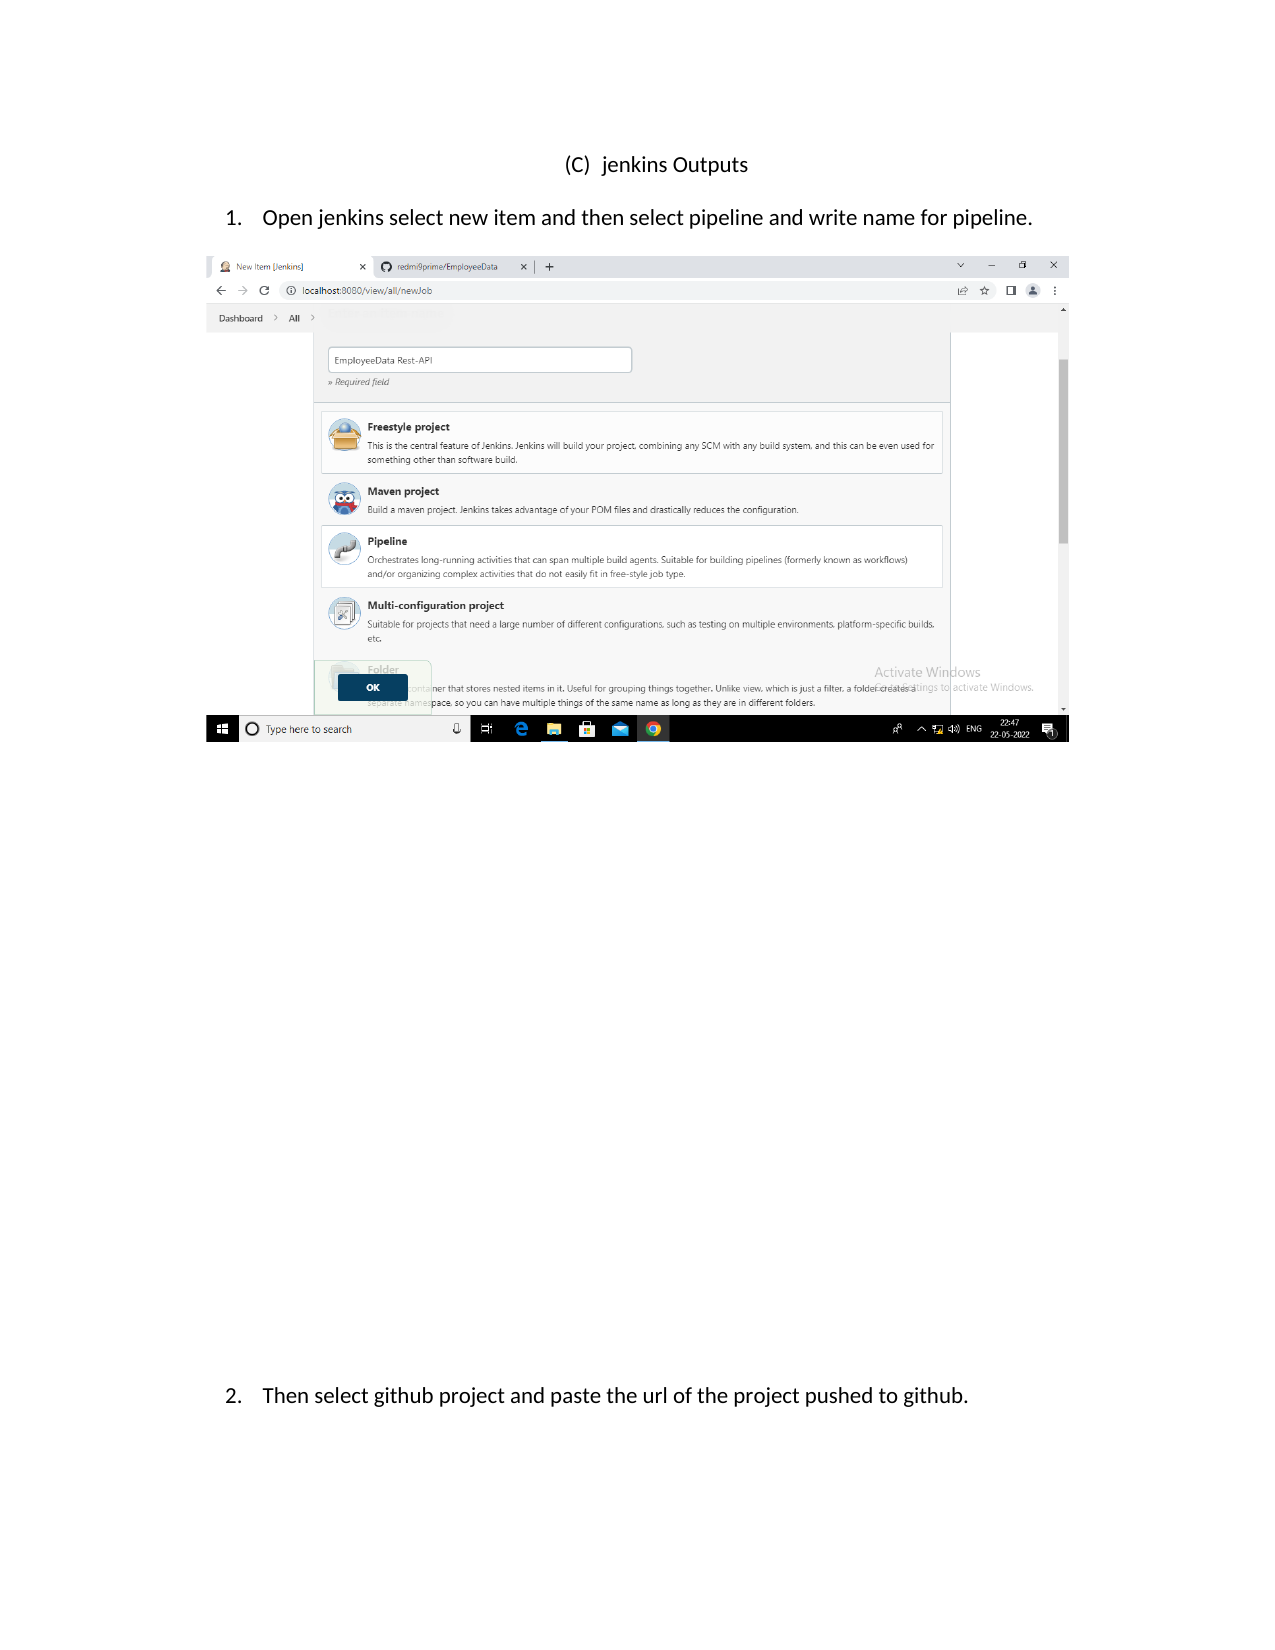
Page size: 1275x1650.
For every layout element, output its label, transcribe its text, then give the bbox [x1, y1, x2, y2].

picture [206, 256, 1069, 742]
list Then select github project and paste the url of the project pushed to github. [225, 1382, 1087, 1409]
list jenkins Outputs [225, 150, 1087, 178]
list Open jenkins select new item and then select pipeline and write name for pipeline. [225, 203, 1087, 231]
